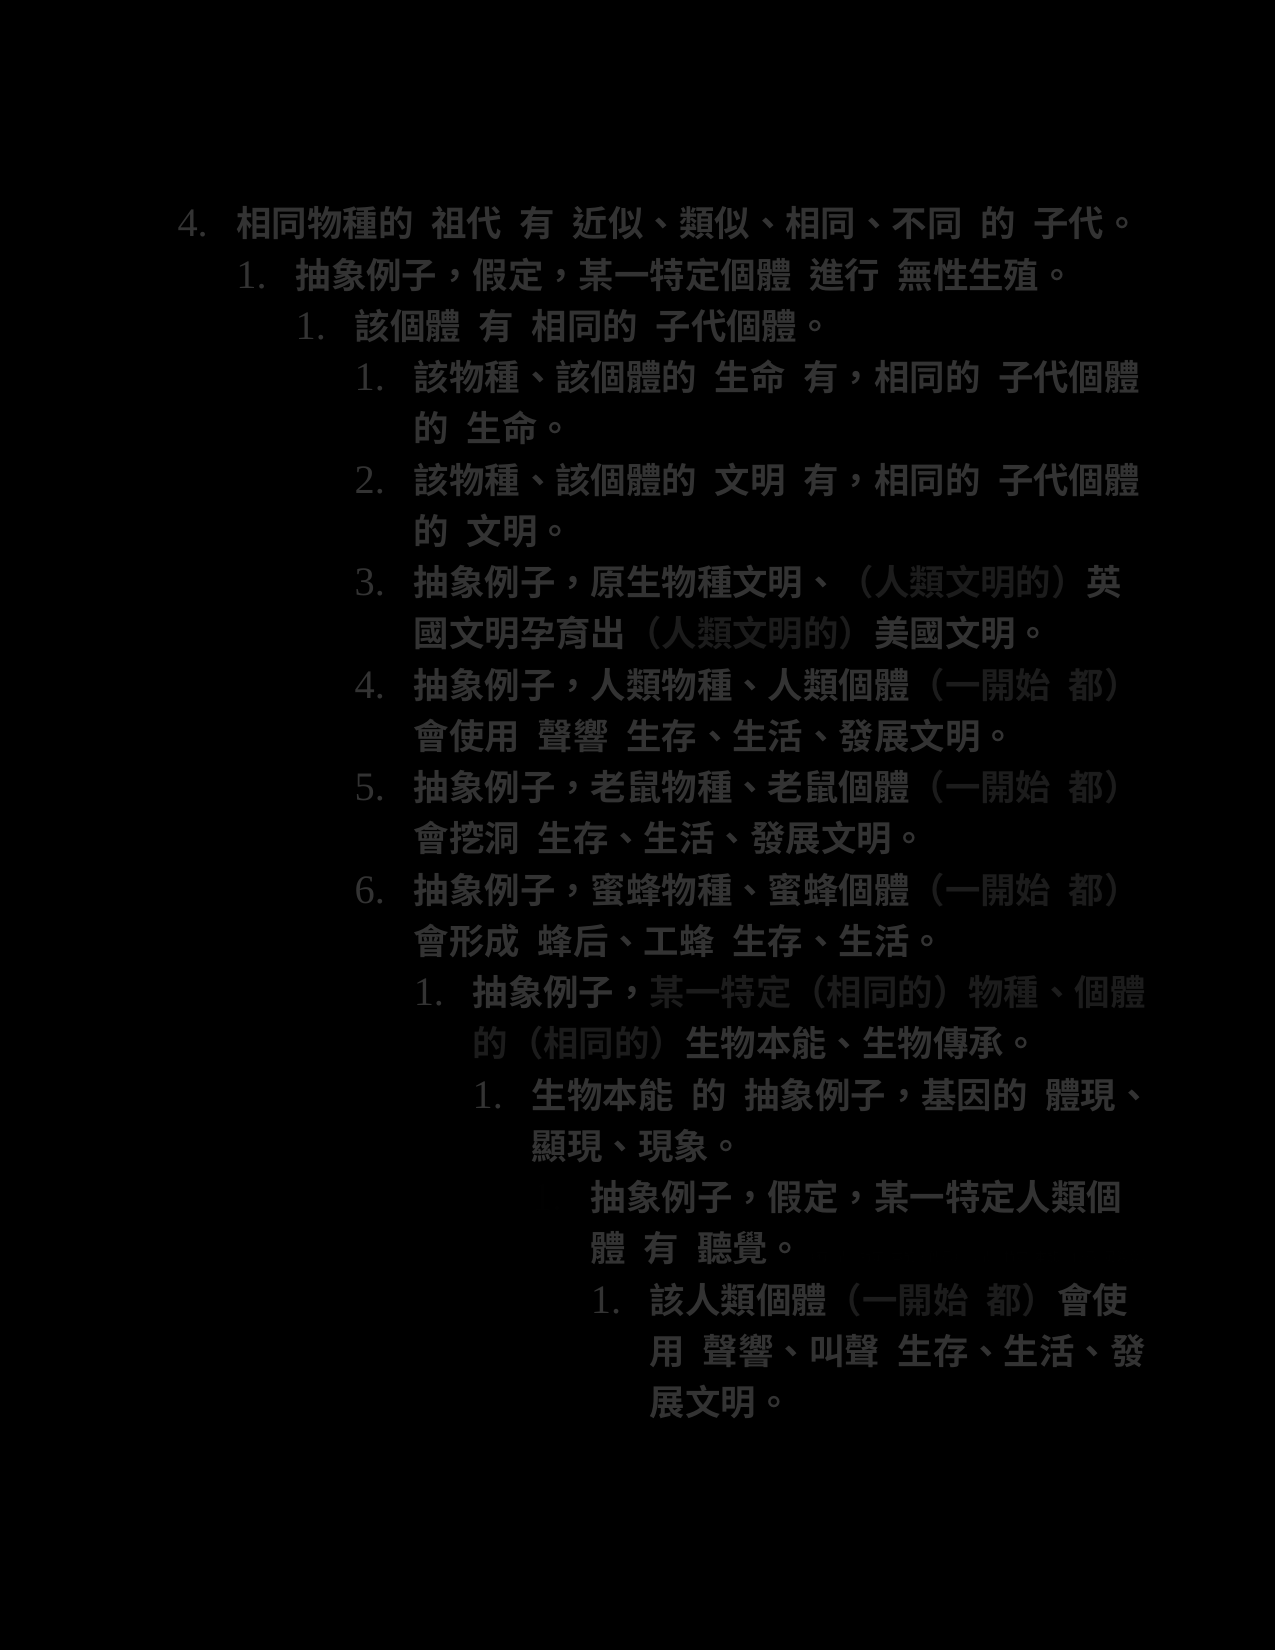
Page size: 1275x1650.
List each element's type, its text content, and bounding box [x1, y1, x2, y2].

list 生物本能 的 抽象例子，基因的 體現、顯現、現象。 [472, 1067, 1157, 1169]
list 抽象例子，蜜蜂物種、蜜蜂個體（一開始 都）會形成 蜂后、工蜂 生存、生活。 [354, 862, 1157, 964]
list 抽象例子，某一特定（相同的）物種、個體 的（相同的）生物本能、生物傳承。 [413, 964, 1157, 1067]
list 抽象例子，假定，某一特定人類個體 有 聽覺。（有 某一特定 本能、傳承）（某一特定 本能、傳承 足夠高） [532, 1169, 1157, 1272]
list 抽象例子，老鼠物種、老鼠個體（一開始 都）會挖洞 生存、生活、發展文明。 [354, 759, 1157, 862]
list 該人類個體（一開始 都）會使用 聲響、叫聲 生存、生活、發展文明。 [591, 1272, 1157, 1426]
list 相同物種的 祖代 有 近似、類似、相同、不同 的 子代。 [177, 196, 1157, 247]
list 抽象例子，原生物種文明、（人類文明的）英國文明孕育出（人類文明的）美國文明。 [354, 554, 1157, 657]
list 該個體 有 相同的 子代個體。 [295, 298, 1157, 349]
list 該物種、該個體的 生命 有，相同的 子代個體的 生命。 [354, 349, 1157, 452]
list 抽象例子，人類物種、人類個體（一開始 都）會使用 聲響 生存、生活、發展文明。 [354, 657, 1157, 759]
list 該物種、該個體的 文明 有，相同的 子代個體的 文明。 [354, 452, 1157, 554]
list 抽象例子，假定，某一特定個體 進行 無性生殖。 [236, 247, 1157, 298]
